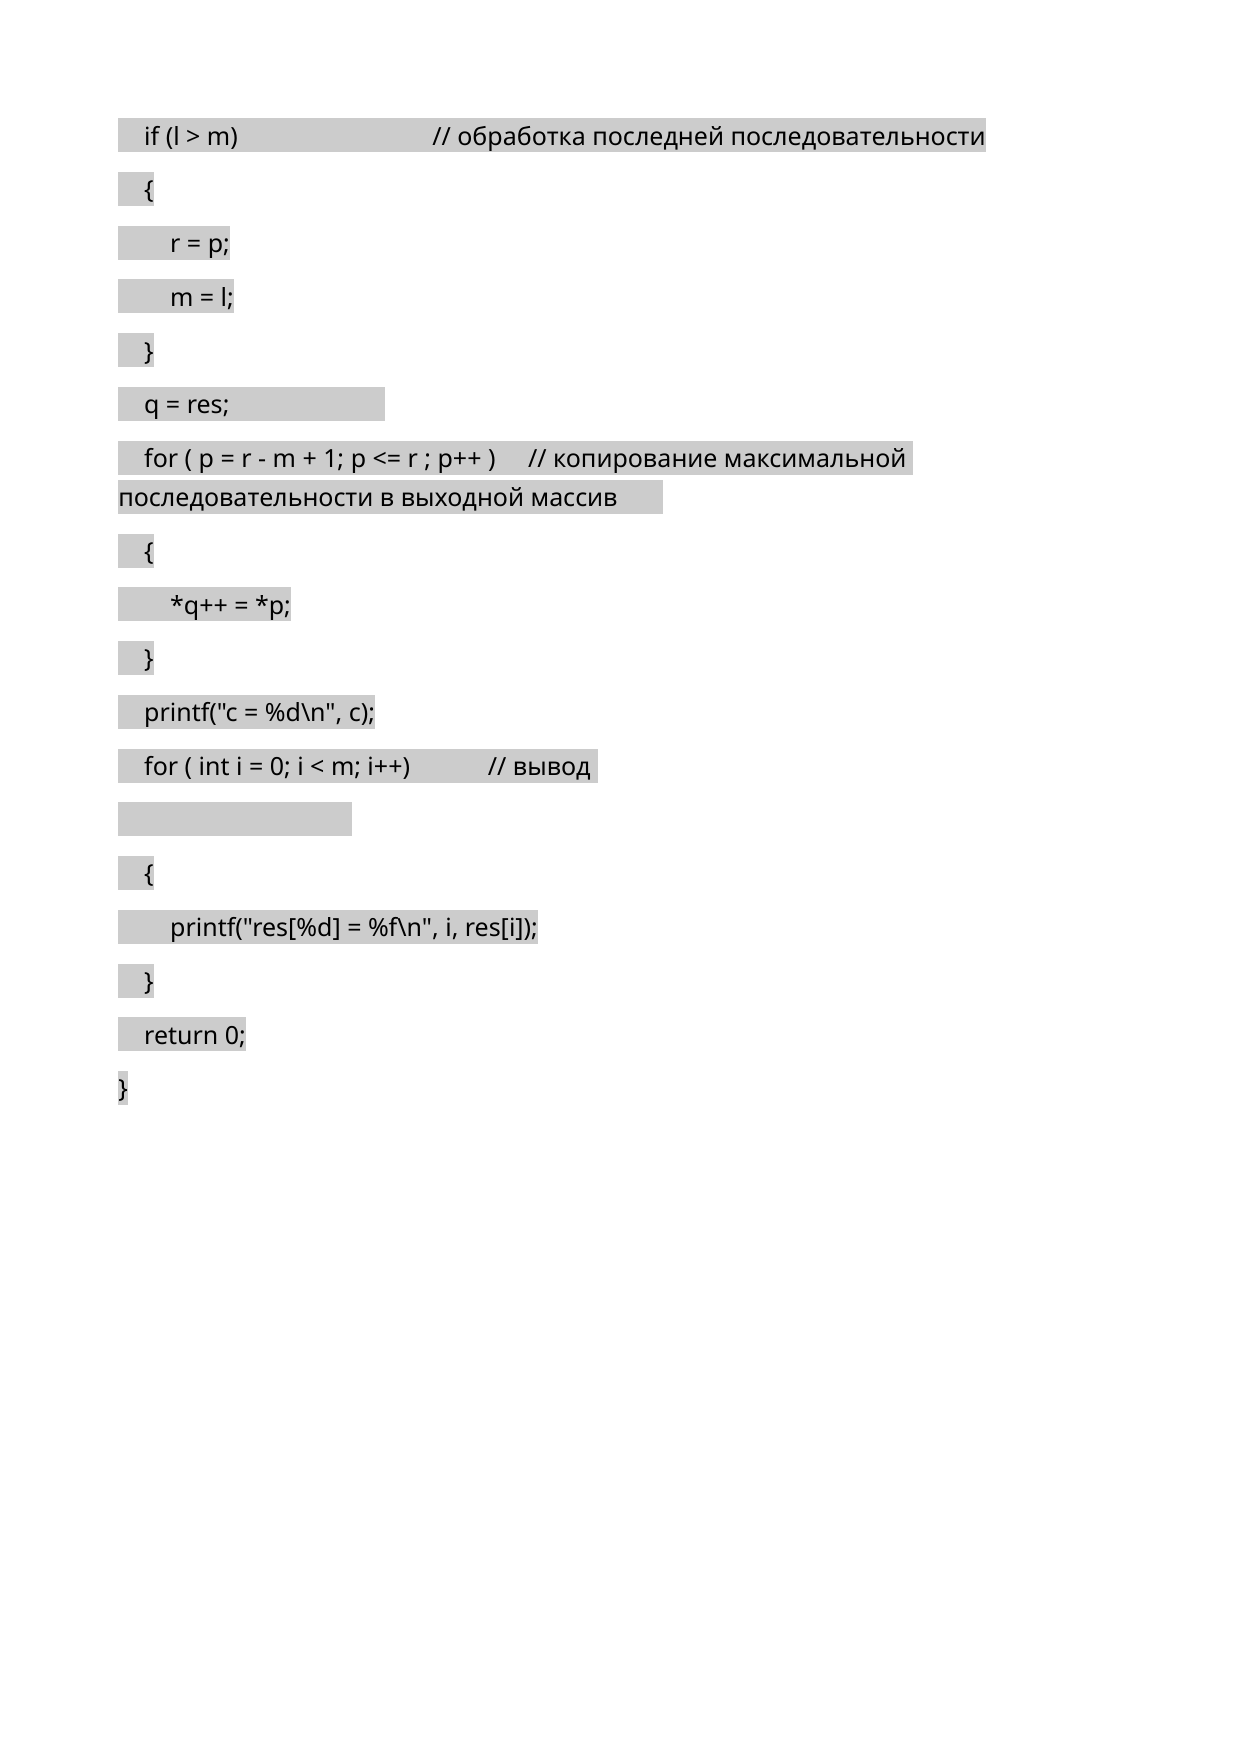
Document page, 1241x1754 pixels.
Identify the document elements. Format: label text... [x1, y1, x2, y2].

text printf("res[%d] = %f\n", i, res[i]); [118, 910, 1122, 944]
text m = l; [118, 279, 1122, 313]
text return 0; [118, 1017, 1122, 1051]
text r = p; [118, 226, 1122, 260]
text q = res; [118, 387, 1122, 421]
text } [118, 963, 1122, 998]
text { [118, 856, 1122, 890]
text { [118, 533, 1122, 568]
text for ( p = r - m + 1; p <= r ; p++ ) // копирование максимальной последовательности в выходной массив [118, 441, 1122, 514]
text if (l > m) // обработка последней последовательности [118, 118, 1122, 152]
text } [118, 333, 1122, 367]
text printf("c = %d\n", c); [118, 695, 1122, 729]
text *q++ = *p; [118, 587, 1122, 621]
text { [118, 172, 1122, 206]
text } [118, 641, 1122, 675]
text for ( int i = 0; i < m; i++) // вывод [118, 748, 1122, 783]
text } [118, 1071, 1122, 1105]
